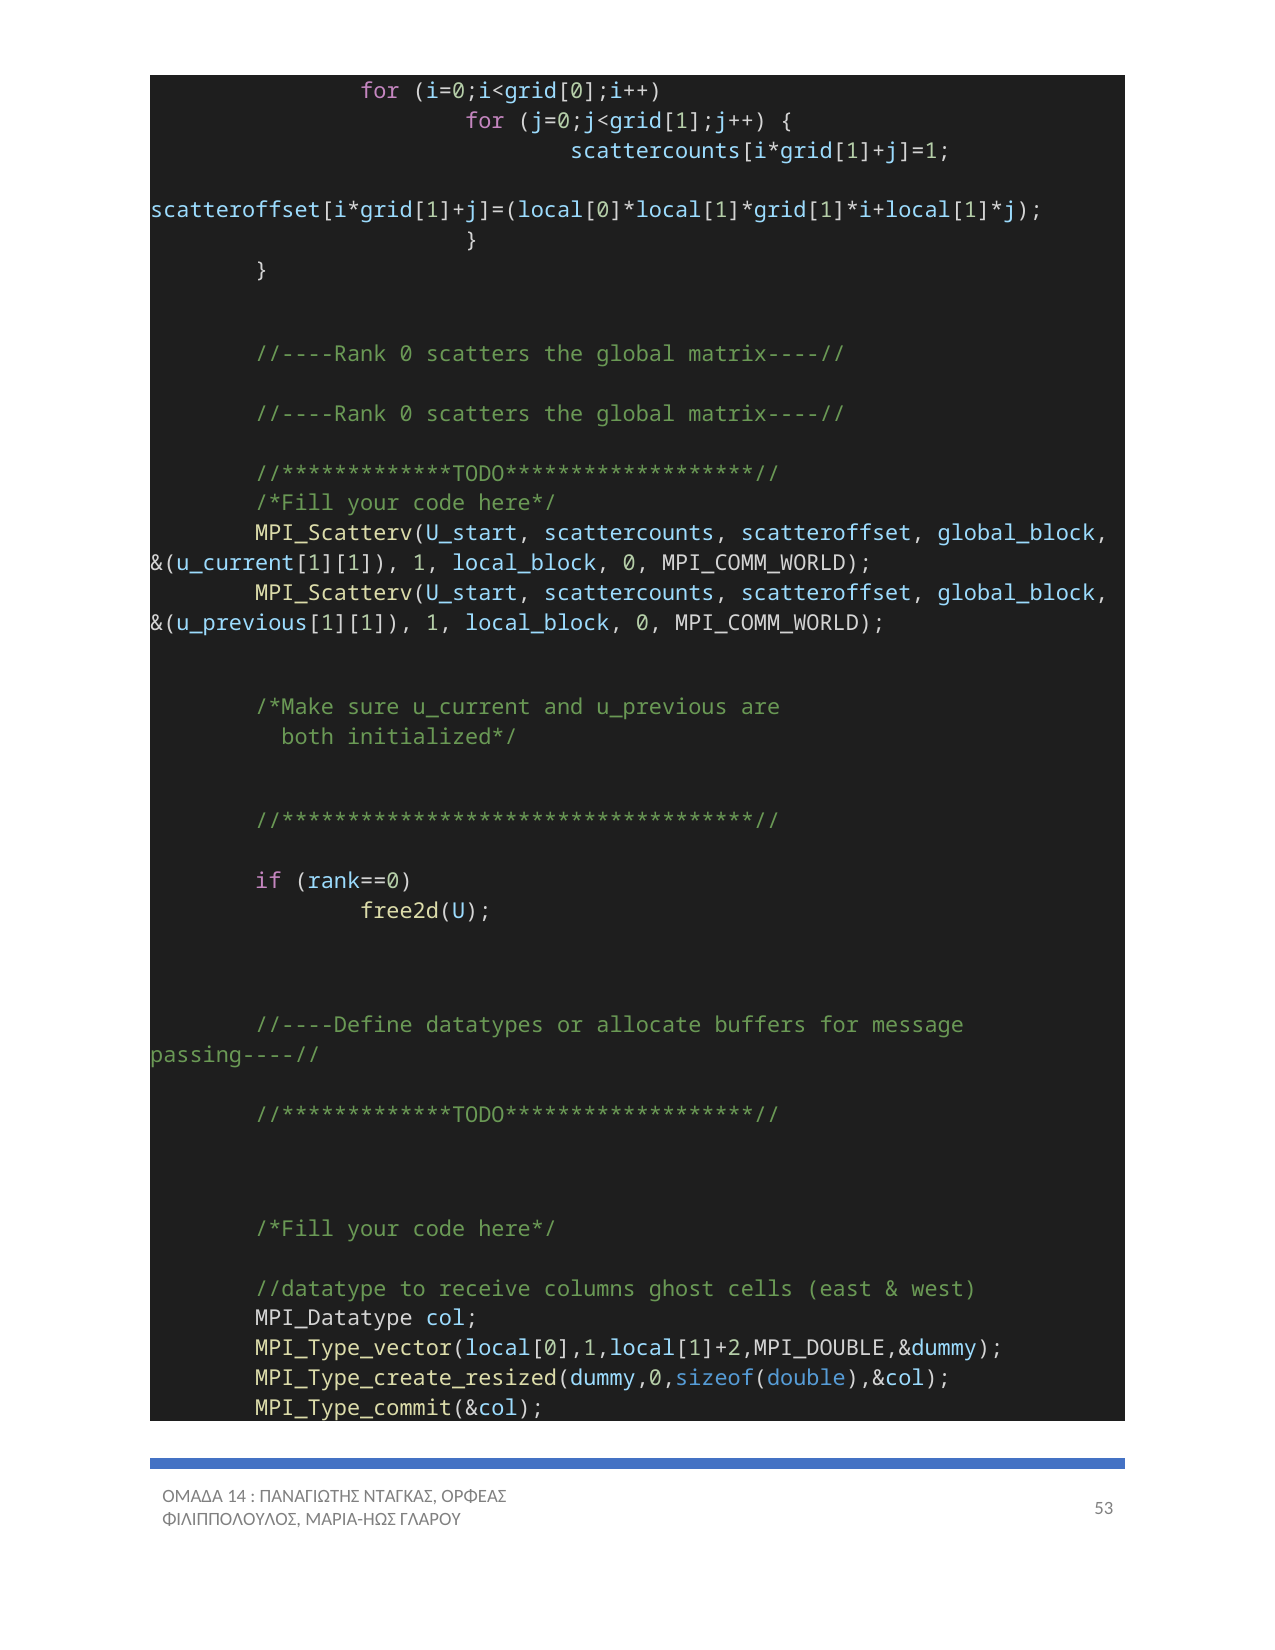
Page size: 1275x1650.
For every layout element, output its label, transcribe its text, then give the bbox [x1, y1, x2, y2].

text } [150, 224, 1125, 254]
text for (j=0;j<grid[1];j++) { [150, 105, 1125, 134]
text scatteroffset[i*grid[1]+j]=(local[0]*local[1]*grid[1]*i+local[1]*j); [150, 164, 1125, 224]
text //----Define datatypes or allocate buffers for message passing----// [150, 1009, 1125, 1069]
text /*Fill your code here*/ [150, 1213, 1125, 1243]
text } [150, 254, 1125, 283]
text MPI_Datatype col; [150, 1302, 1125, 1332]
text MPI_Scatterv(U_start, scattercounts, scatteroffset, global_block, &(u_previous[1][1]), 1, local_block, 0, MPI_COMM_WORLD); [150, 577, 1125, 636]
text /*Make sure u_current and u_previous are [150, 691, 1125, 721]
text /*Fill your code here*/ [150, 487, 1125, 517]
text MPI_Type_create_resized(dummy,0,sizeof(double),&col); [150, 1362, 1125, 1392]
text both initialized*/ [150, 721, 1125, 751]
text if (rank==0) [150, 865, 1125, 895]
text //----Rank 0 scatters the global matrix----// [150, 398, 1125, 428]
text free2d(U); [150, 895, 1125, 924]
text MPI_Scatterv(U_start, scattercounts, scatteroffset, global_block, &(u_current[1][1]), 1, local_block, 0, MPI_COMM_WORLD); [150, 517, 1125, 577]
text //----Rank 0 scatters the global matrix----// [150, 338, 1125, 368]
text //*************TODO*******************// [150, 1098, 1125, 1128]
text scattercounts[i*grid[1]+j]=1; [150, 134, 1125, 164]
text //*************TODO*******************// [150, 457, 1125, 487]
text MPI_Type_commit(&col); [150, 1392, 1125, 1421]
text MPI_Type_vector(local[0],1,local[1]+2,MPI_DOUBLE,&dummy); [150, 1332, 1125, 1362]
text for (i=0;i<grid[0];i++) [150, 75, 1125, 105]
text //************************************// [150, 805, 1125, 835]
text //datatype to receive columns ghost cells (east & west) [150, 1272, 1125, 1302]
